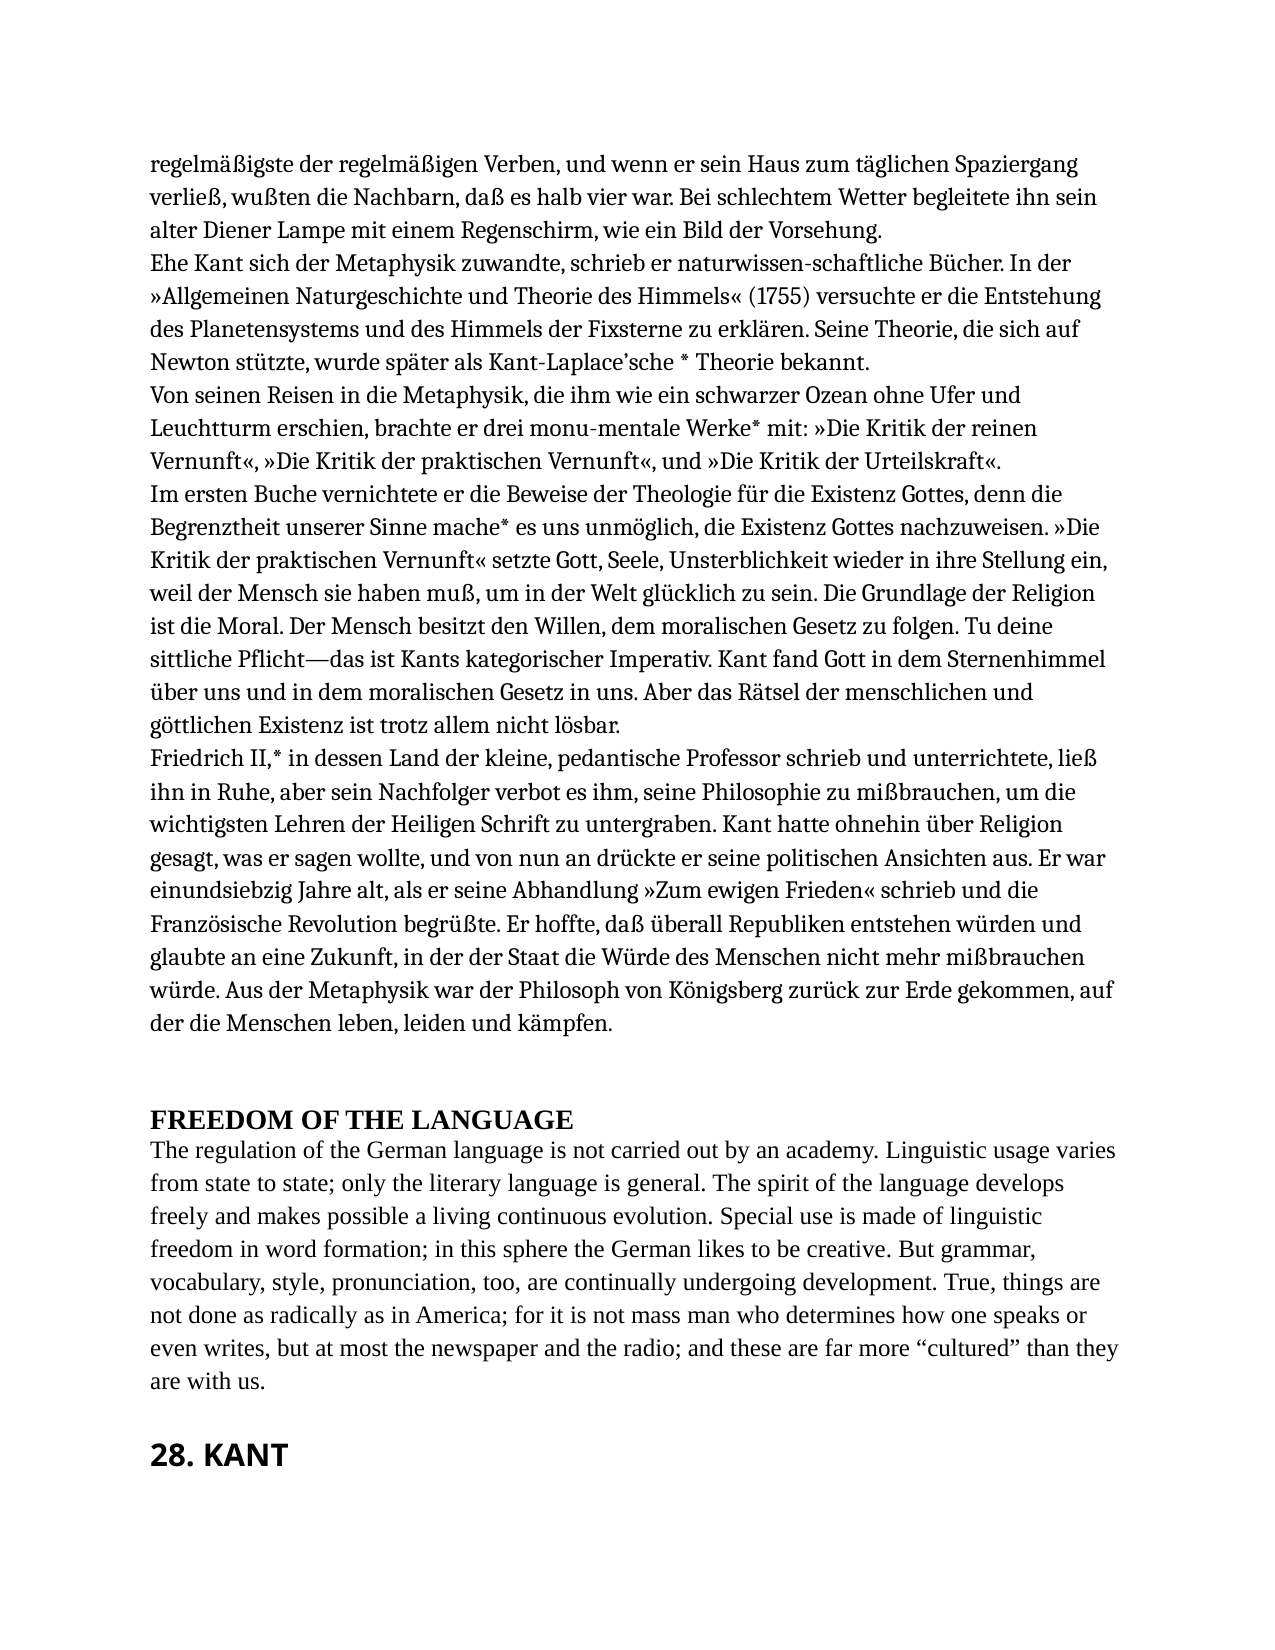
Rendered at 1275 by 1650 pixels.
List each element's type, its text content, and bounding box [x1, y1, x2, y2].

text 28. KANT [150, 1424, 1125, 1475]
subtitle FREEDOM OF THE LANGUAGE [150, 1102, 1125, 1135]
text Von seinen Reisen in die Metaphysik, die ihm wie ein schwarzer Ozean ohne Ufer und Leuchtturm erschien, brachte er drei monu-mentale Werke* mit: »Die Kritik der reinen Vernunft«, »Die Kritik der praktischen Vernunft«, und »Die Kritik der Urteilskraft«. [150, 381, 1125, 476]
text The regulation of the German language is not carried out by an academy. Linguistic usage varies from state to state; only the literary language is general. The spirit of the language develops freely and makes possible a living continuous evolution. Special use is made of linguistic freedom in word formation; in this sphere the German likes to be creative. But grammar, vocabulary, style, pronunciation, too, are continually undergoing development. True, things are not done as radically as in America; for it is not mass man who determines how one speaks or even writes, but at most the newspaper and the radio; and these are far more “cultured” than they are with us. [150, 1135, 1125, 1395]
text regelmäßigste der regelmäßigen Verben, und wenn er sein Haus zum täglichen Spaziergang verließ, wußten die Nachbarn, daß es halb vier war. Bei schlechtem Wetter begleitete ihn sein alter Diener Lampe mit einem Regenschirm, wie ein Bild der Vorsehung. [150, 150, 1125, 245]
text Ehe Kant sich der Metaphysik zuwandte, schrieb er naturwissen-schaftliche Bücher. In der »Allgemeinen Naturgeschichte und Theorie des Himmels« (1755) versuchte er die Entstehung des Planetensystems und des Himmels der Fixsterne zu erklären. Seine Theorie, die sich auf Newton stützte, wurde später als Kant-Laplace’sche * Theorie bekannt. [150, 249, 1125, 377]
text Im ersten Buche vernichtete er die Beweise der Theologie für die Existenz Gottes, denn die Begrenztheit unserer Sinne mache* es uns unmöglich, die Existenz Gottes nachzuweisen. »Die Kritik der praktischen Vernunft« setzte Gott, Seele, Unsterblichkeit wieder in ihre Stellung ein, weil der Mensch sie haben muß, um in der Welt glücklich zu sein. Die Grundlage der Religion ist die Moral. Der Mensch besitzt den Willen, dem moralischen Gesetz zu folgen. Tu deine sittliche Pflicht—das ist Kants kategorischer Imperativ. Kant fand Gott in dem Sternenhimmel über uns und in dem moralischen Gesetz in uns. Aber das Rätsel der menschlichen und göttlichen Existenz ist trotz allem nicht lösbar. [150, 480, 1125, 740]
text Friedrich II,* in dessen Land der kleine, pedantische Professor schrieb und unterrichtete, ließ ihn in Ruhe, aber sein Nachfolger verbot es ihm, seine Philosophie zu mißbrauchen, um die wichtigsten Lehren der Heiligen Schrift zu untergraben. Kant hatte ohnehin über Religion gesagt, was er sagen wollte, und von nun an drückte er seine politischen Ansichten aus. Er war einundsiebzig Jahre alt, als er seine Abhandlung »Zum ewigen Frieden« schrieb und die Französische Revolution begrüßte. Er hoffte, daß überall Republiken entstehen würden und glaubte an eine Zukunft, in der der Staat die Würde des Menschen nicht mehr mißbrauchen würde. Aus der Metaphysik war der Philosoph von Königsberg zurück zur Erde gekommen, auf der die Menschen leben, leiden und kämpfen. [150, 744, 1125, 1037]
